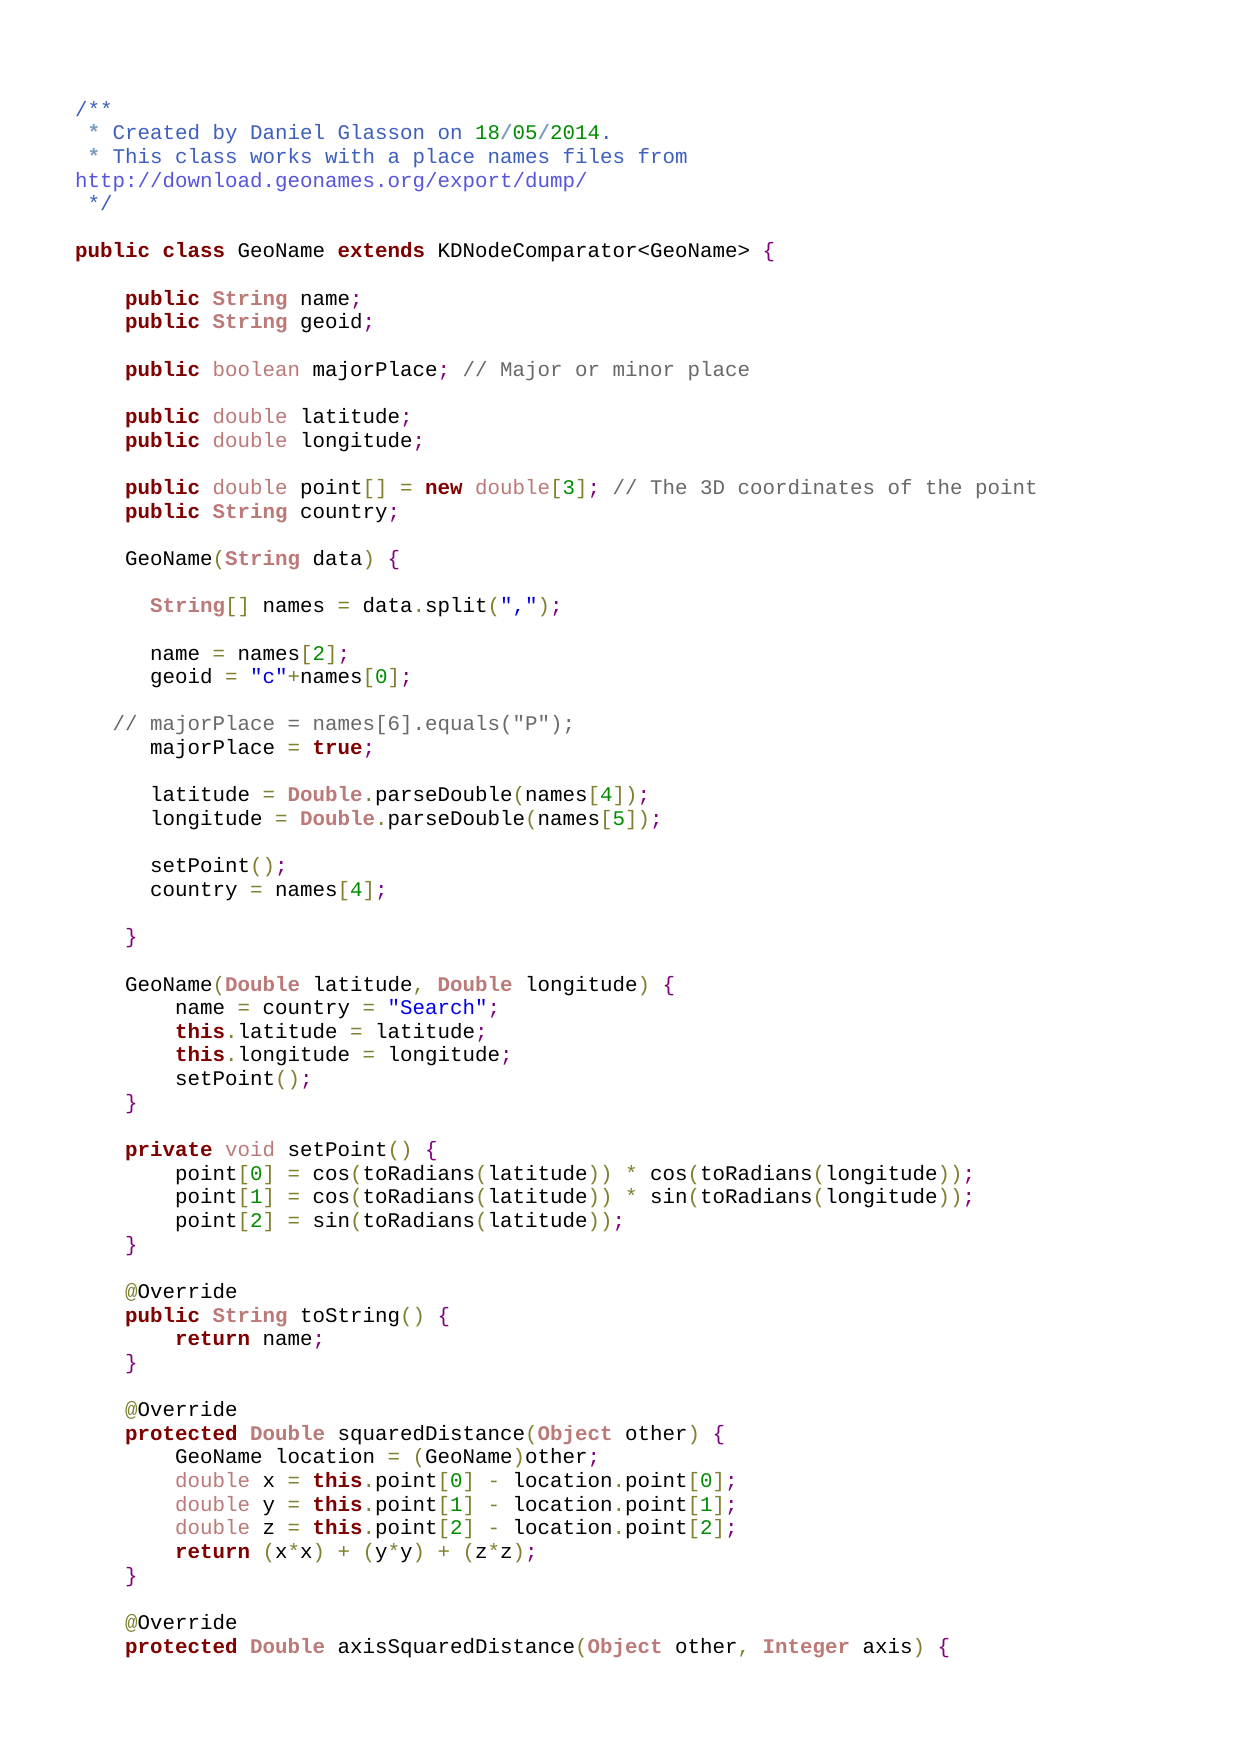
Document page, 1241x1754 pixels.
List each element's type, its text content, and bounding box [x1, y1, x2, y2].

text // majorPlace = names[6].equals("P"); [75, 713, 1165, 737]
text public double latitude; [75, 406, 1165, 430]
text public class GeoName extends KDNodeComparator<GeoName> { [75, 241, 1165, 264]
text latitude = Double.parseDouble(names[4]); [75, 784, 1165, 808]
text GeoName(Double latitude, Double longitude) { [75, 973, 1165, 997]
text GeoName location = (GeoName)other; [75, 1446, 1165, 1470]
text geoid = "c"+names[0]; [75, 666, 1165, 690]
text * Created by Daniel Glasson on 18/05/2014. [75, 122, 1165, 146]
text public String toString() { [75, 1304, 1165, 1328]
text private void setPoint() { [75, 1139, 1165, 1163]
text /** [75, 99, 1165, 122]
text public boolean majorPlace; // Major or minor place [75, 359, 1165, 382]
text */ [75, 193, 1165, 217]
text return (x*x) + (y*y) + (z*z); [75, 1541, 1165, 1565]
text public String geoid; [75, 311, 1165, 335]
text double y = this.point[1] - location.point[1]; [75, 1494, 1165, 1517]
text public double longitude; [75, 430, 1165, 453]
text protected Double axisSquaredDistance(Object other, Integer axis) { [75, 1636, 1165, 1659]
text majorPlace = true; [75, 737, 1165, 761]
text country = names[4]; [75, 879, 1165, 903]
text setPoint(); [75, 1068, 1165, 1092]
text point[0] = cos(toRadians(latitude)) * cos(toRadians(longitude)); [75, 1163, 1165, 1186]
text longitude = Double.parseDouble(names[5]); [75, 808, 1165, 832]
text this.longitude = longitude; [75, 1044, 1165, 1068]
text } [75, 1234, 1165, 1257]
text name = names[2]; [75, 642, 1165, 666]
text public String country; [75, 501, 1165, 524]
text @Override [75, 1399, 1165, 1423]
text @Override [75, 1281, 1165, 1304]
text } [75, 1092, 1165, 1115]
text } [75, 1352, 1165, 1376]
text return name; [75, 1328, 1165, 1352]
text public double point[] = new double[3]; // The 3D coordinates of the point [75, 477, 1165, 501]
text public String name; [75, 288, 1165, 311]
text double x = this.point[0] - location.point[0]; [75, 1470, 1165, 1494]
text } [75, 1565, 1165, 1588]
text double z = this.point[2] - location.point[2]; [75, 1517, 1165, 1541]
text this.latitude = latitude; [75, 1021, 1165, 1044]
text point[2] = sin(toRadians(latitude)); [75, 1210, 1165, 1234]
text String[] names = data.split(","); [75, 595, 1165, 619]
text GeoName(String data) { [75, 548, 1165, 572]
text name = country = "Search"; [75, 997, 1165, 1021]
text * This class works with a place names files from http://download.geonames.org/export/dump/ [75, 146, 1165, 193]
text } [75, 926, 1165, 950]
text point[1] = cos(toRadians(latitude)) * sin(toRadians(longitude)); [75, 1186, 1165, 1210]
text protected Double squaredDistance(Object other) { [75, 1423, 1165, 1446]
text @Override [75, 1612, 1165, 1636]
text setPoint(); [75, 855, 1165, 879]
